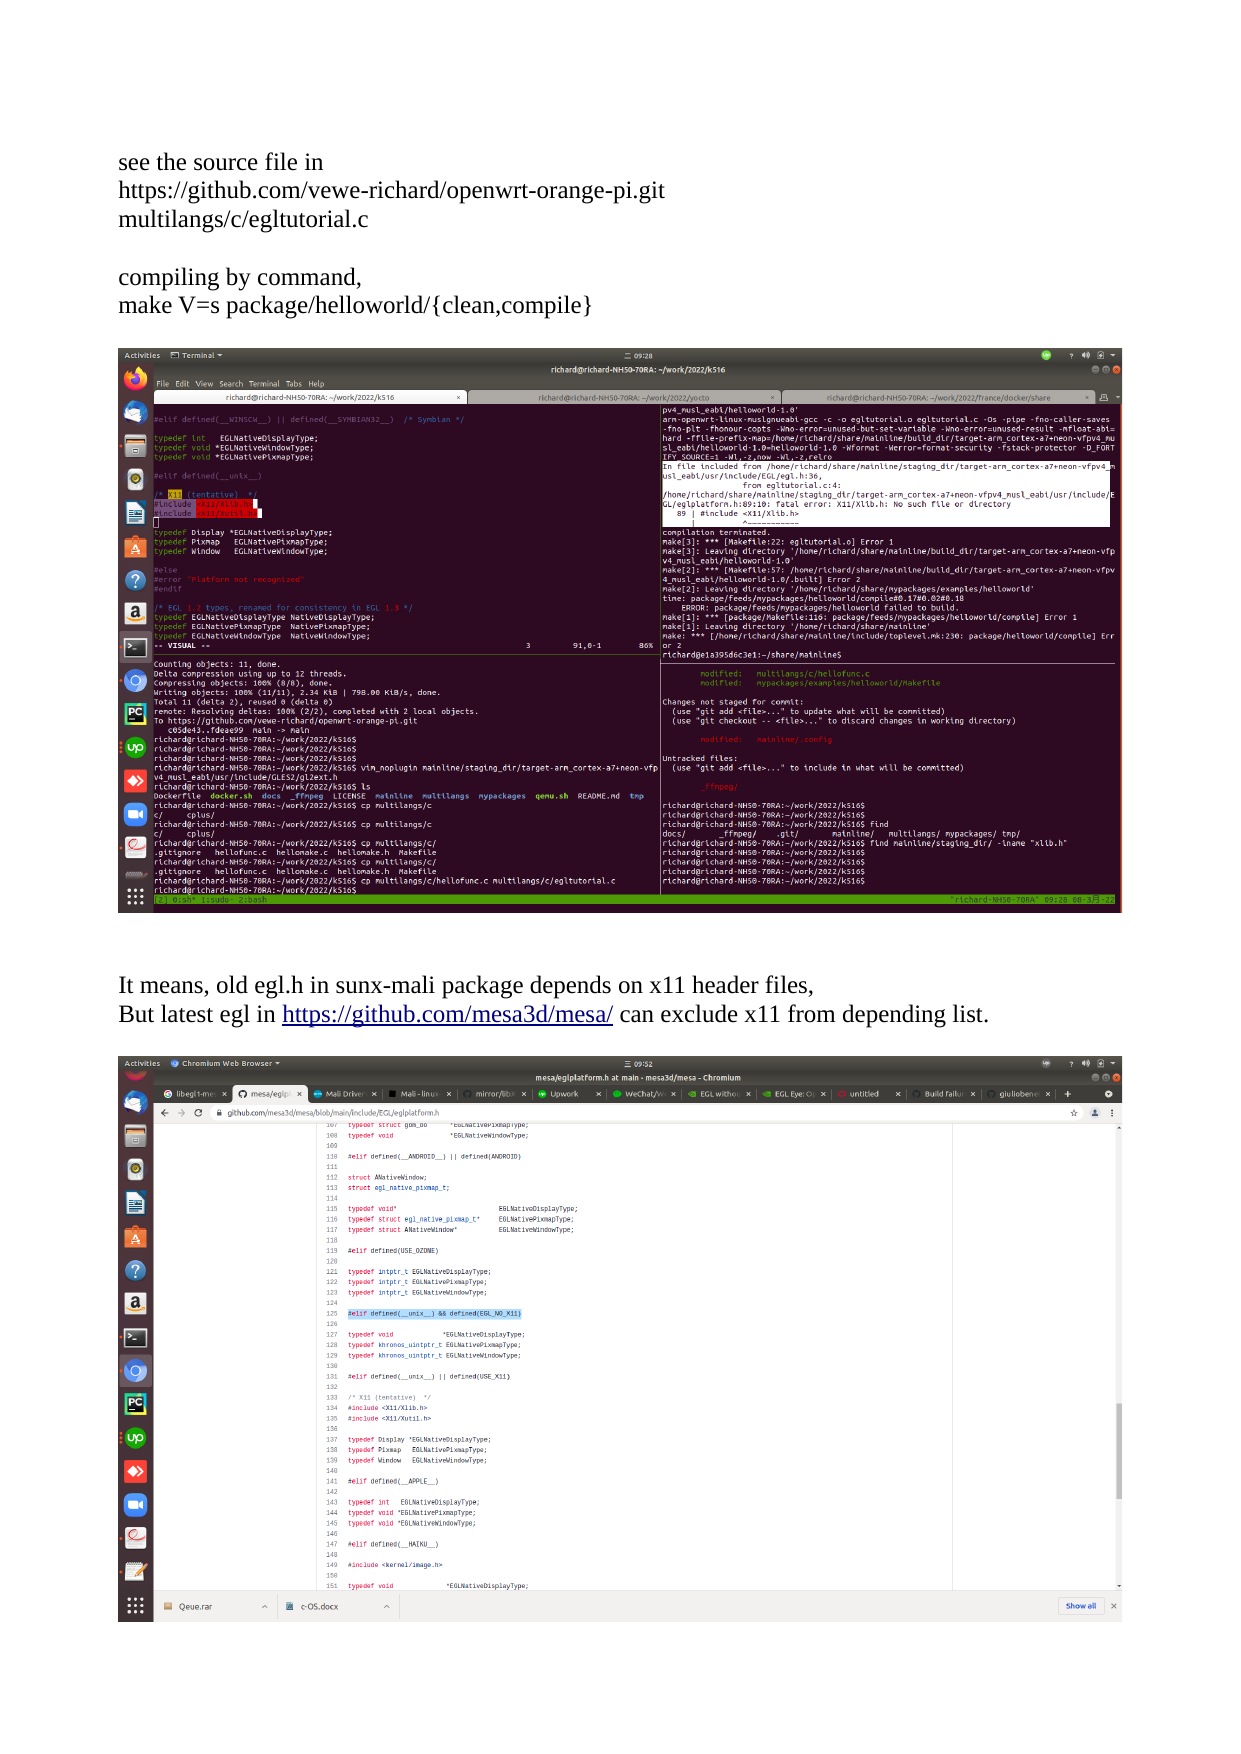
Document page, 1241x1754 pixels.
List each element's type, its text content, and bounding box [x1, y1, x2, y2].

text make V=s package/helloworld/{clean,compile} [118, 291, 1122, 319]
text It means, old egl.h in sunx-mali package depends on x11 header files, [118, 970, 1122, 999]
text https://github.com/vewe-richard/openwrt-orange-pi.git [118, 176, 1122, 204]
text But latest egl in https://github.com/mesa3d/mesa/ can exclude x11 from depending list. [118, 999, 1122, 1028]
picture [118, 1056, 1123, 1622]
picture [118, 348, 1123, 913]
text compiling by command, [118, 262, 1122, 291]
text multilangs/c/egltutorial.c [118, 204, 1122, 233]
text see the source file in [118, 147, 1122, 176]
